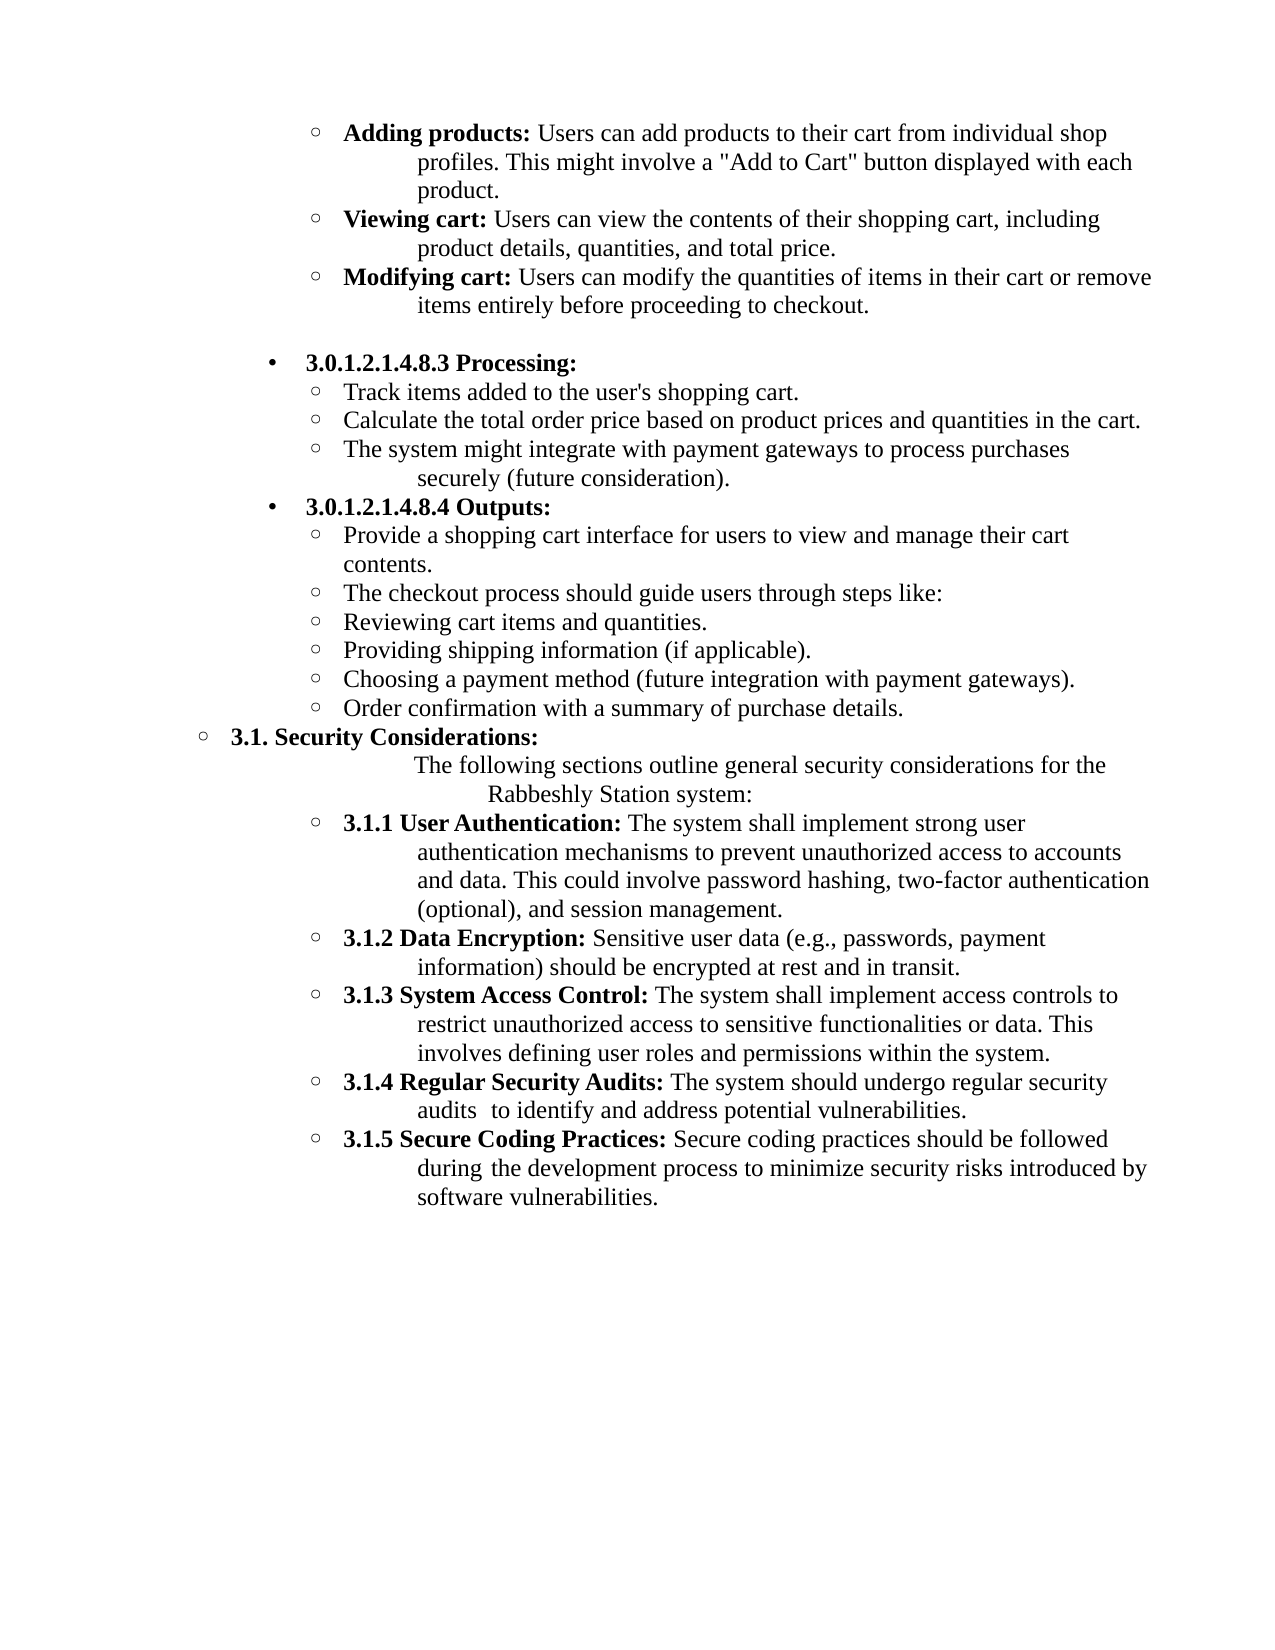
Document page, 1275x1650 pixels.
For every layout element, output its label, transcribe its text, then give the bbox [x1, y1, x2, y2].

list Providing shipping information (if applicable). [306, 636, 1157, 664]
list 3.1. Security Considerations: [193, 722, 1157, 751]
list Calculate the total order price based on product prices and quantities in the cart. [306, 406, 1157, 434]
list Adding products: Users can add products to their cart from individual shop profiles. This might involve a "Add to Cart" button displayed with each product. [306, 118, 1157, 204]
list Modifying cart: Users can modify the quantities of items in their cart or remove items entirely before proceeding to checkout. [306, 262, 1157, 319]
list Choosing a payment method (future integration with payment gateways). [306, 664, 1157, 693]
list 3.1.5 Secure Coding Practices: Secure coding practices should be followed during the development process to minimize security risks introduced by software vulnerabilities. [306, 1124, 1157, 1211]
list Reviewing cart items and quantities. [306, 607, 1157, 636]
list Provide a shopping cart interface for users to view and manage their cart contents. [306, 521, 1157, 578]
text The following sections outline general security considerations for the Rabbeshly Station system: [118, 751, 1157, 808]
list The system might integrate with payment gateways to process purchases securely (future consideration). [306, 434, 1157, 492]
list 3.0.1.2.1.4.8.4 Outputs: [268, 492, 1157, 521]
list 3.1.3 System Access Control: The system shall implement access controls to restrict unauthorized access to sensitive functionalities or data. This involves defining user roles and permissions within the system. [306, 981, 1157, 1067]
list Track items added to the user's shopping cart. [306, 377, 1157, 406]
list 3.1.4 Regular Security Audits: The system should undergo regular security audits to identify and address potential vulnerabilities. [306, 1067, 1157, 1124]
list 3.1.1 User Authentication: The system shall implement strong user authentication mechanisms to prevent unauthorized access to accounts and data. This could involve password hashing, two-factor authentication (optional), and session management. [306, 808, 1157, 923]
list Order confirmation with a summary of purchase details. [306, 693, 1157, 722]
list 3.1.2 Data Encryption: Sensitive user data (e.g., passwords, payment information) should be encrypted at rest and in transit. [306, 923, 1157, 981]
list Viewing cart: Users can view the contents of their shopping cart, including product details, quantities, and total price. [306, 204, 1157, 262]
list The checkout process should guide users through steps like: [306, 578, 1157, 607]
list 3.0.1.2.1.4.8.3 Processing: [268, 348, 1157, 377]
